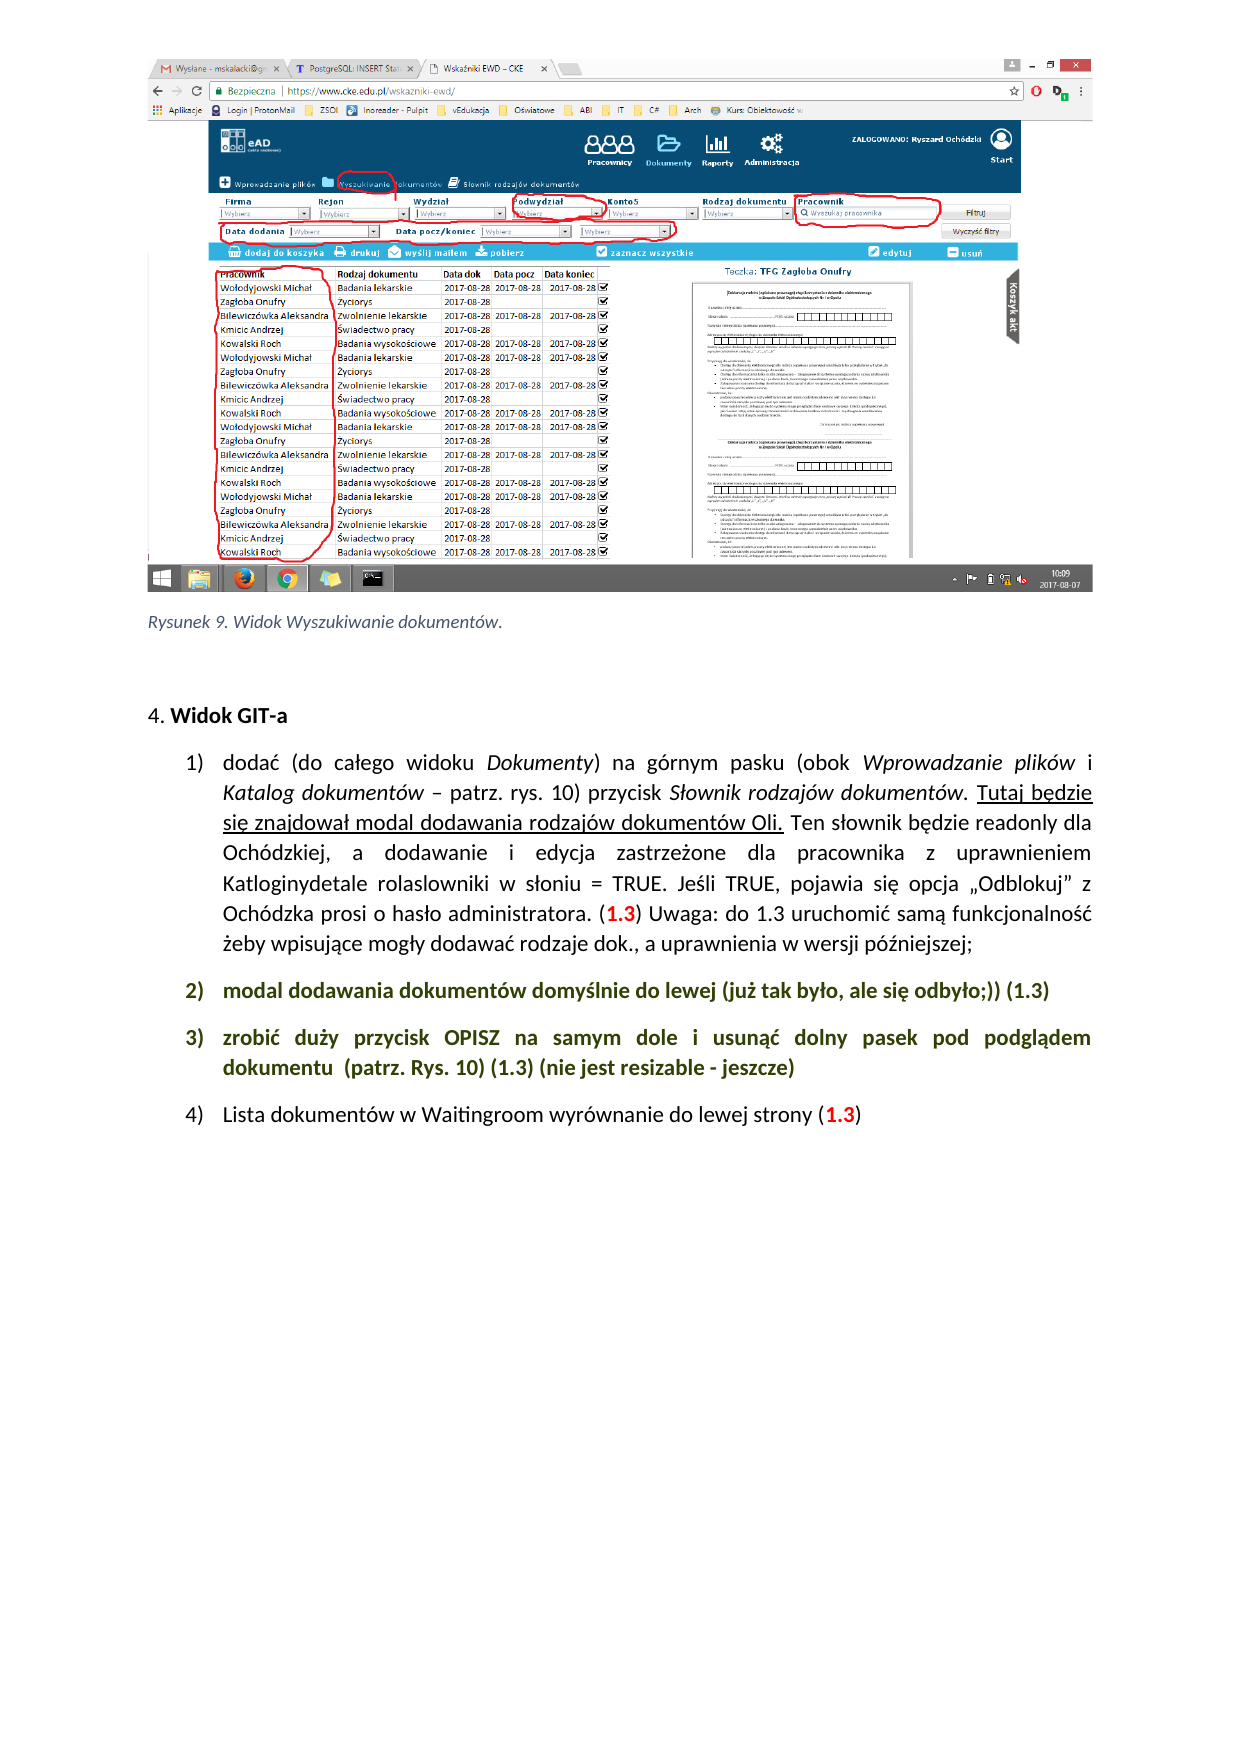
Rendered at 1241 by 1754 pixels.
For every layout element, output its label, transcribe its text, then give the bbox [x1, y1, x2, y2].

picture [147, 59, 1093, 592]
text 4. Widok GIT-a [148, 701, 1093, 729]
list Lista dokumentów w Waitingroom wyrównanie do lewej strony (1.3) [185, 1100, 1093, 1128]
text Rysunek 9. Widok Wyszukiwanie dokumentów. [148, 610, 1093, 633]
list zrobić duży przycisk OPISZ na samym dole i usunąć dolny pasek pod podglądem dokumentu (patrz. Rys. 10) (1.3) (nie jest resizable - jeszcze) [185, 1023, 1093, 1081]
list dodać (do całego widoku Dokumenty) na górnym pasku (obok Wprowadzanie plików i Katalog dokumentów – patrz. rys. 10) przycisk Słownik rodzajów dokumentów. Tutaj będzie się znajdował modal dodawania rodzajów dokumentów Oli. Ten słownik będzie readonly dla Ochódzkiej, a dodawanie i edycja zastrzeżone dla pracownika z uprawnieniem Katloginydetale rolaslowniki w słoniu = TRUE. Jeśli TRUE, pojawia się opcja „Odblokuj” z Ochódzka prosi o hasło administratora. (1.3) Uwaga: do 1.3 uruchomić samą funkcjonalność żeby wpisujące mogły dodawać rodzaje dok., a uprawnienia w wersji późniejszej; [185, 748, 1093, 957]
list modal dodawania dokumentów domyślnie do lewej (już tak było, ale się odbyło;)) (1.3) [185, 976, 1093, 1004]
